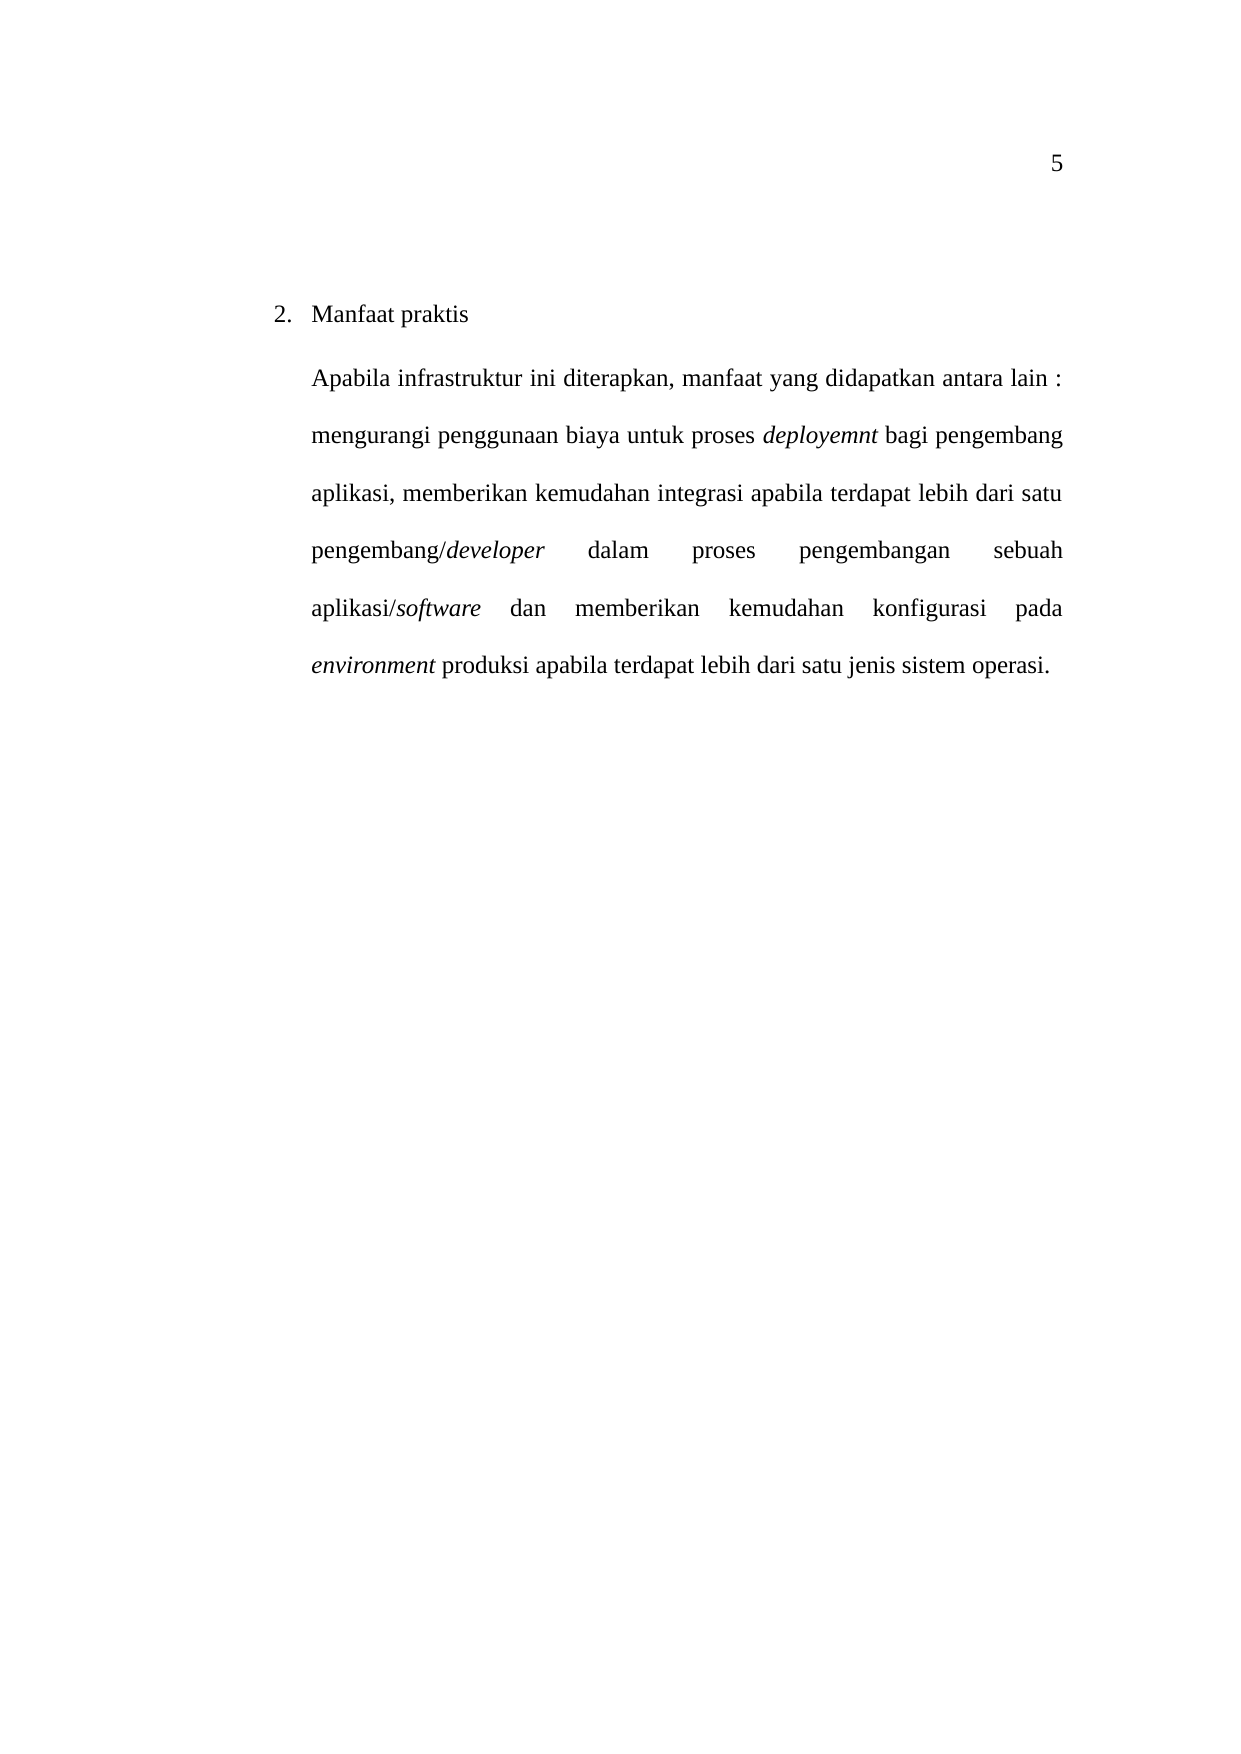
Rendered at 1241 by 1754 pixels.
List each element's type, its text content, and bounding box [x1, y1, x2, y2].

list Apabila infrastruktur ini diterapkan, manfaat yang didapatkan antara lain : mengurangi penggunaan biaya untuk proses deployemnt bagi pengembang aplikasi, memberikan kemudahan integrasi apabila terdapat lebih dari satu pengembang/developer dalam proses pengembangan sebuah aplikasi/software dan memberikan kemudahan konfigurasi pada environment produksi apabila terdapat lebih dari satu jenis sistem operasi. [274, 363, 1063, 679]
list Manfaat praktis [274, 299, 1063, 328]
